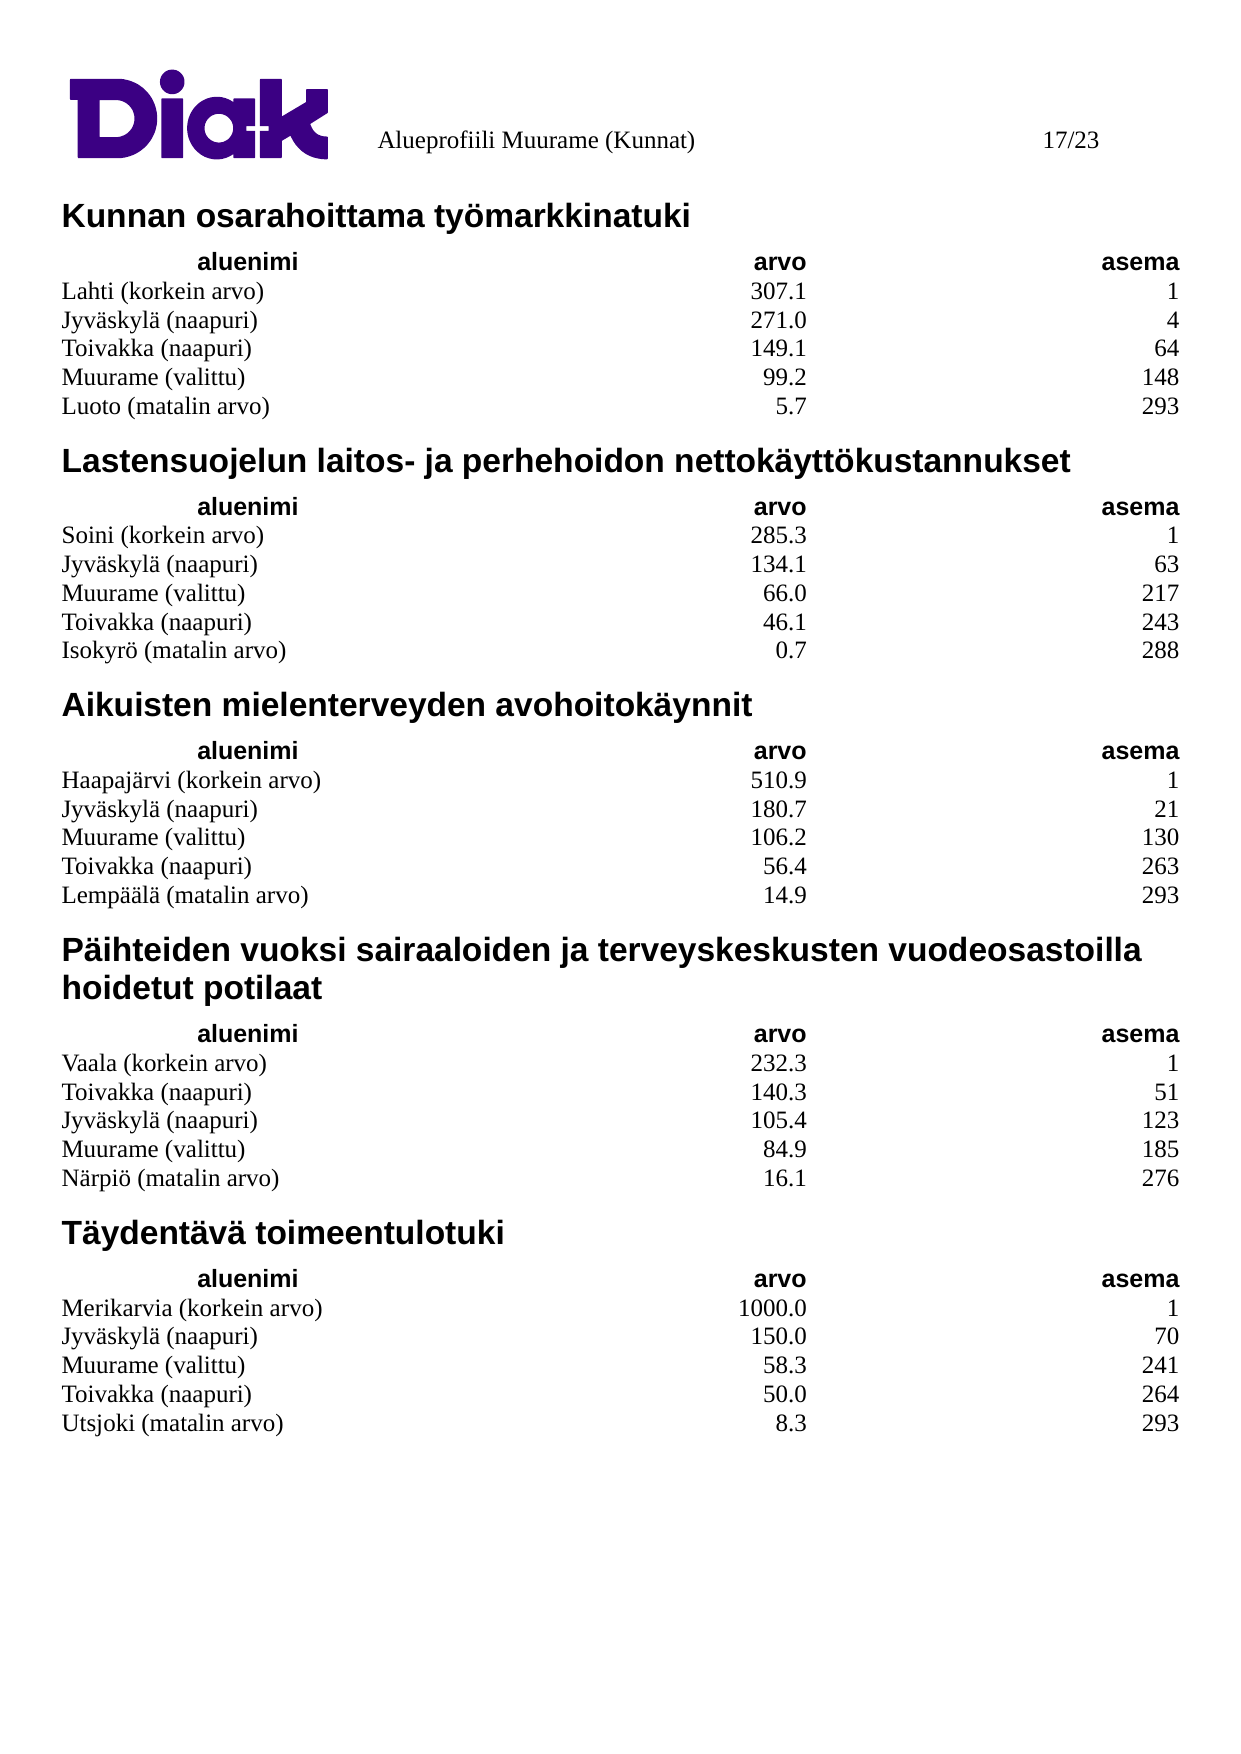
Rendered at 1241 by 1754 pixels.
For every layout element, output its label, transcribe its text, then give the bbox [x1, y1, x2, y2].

table_cell Jyväskylä (naapuri) [61, 549, 434, 578]
table_cell 0.7 [434, 636, 806, 664]
table_cell Muurame (valittu) [61, 362, 434, 391]
table_cell Jyväskylä (naapuri) [61, 794, 434, 822]
table_header aluenimi [61, 1019, 434, 1048]
table_header aluenimi [61, 247, 434, 276]
table_cell 217 [806, 578, 1179, 607]
table_cell Muurame (valittu) [61, 578, 434, 607]
table_header arvo [434, 492, 806, 521]
table_cell 293 [806, 391, 1179, 420]
table_cell 263 [806, 851, 1179, 880]
table_cell 1 [806, 765, 1179, 794]
table_cell 134.1 [434, 549, 806, 578]
table_cell 84.9 [434, 1134, 806, 1163]
table_cell Luoto (matalin arvo) [61, 391, 434, 420]
table_cell 1 [806, 1293, 1179, 1321]
table_cell Toivakka (naapuri) [61, 851, 434, 880]
table_cell 63 [806, 549, 1179, 578]
table_header asema [806, 1264, 1179, 1293]
table_header arvo [434, 736, 806, 765]
subtitle Lastensuojelun laitos- ja perhehoidon nettokäyttökustannukset [61, 441, 1179, 479]
table_header aluenimi [61, 492, 434, 521]
table_cell 185 [806, 1134, 1179, 1163]
table_cell Jyväskylä (naapuri) [61, 305, 434, 333]
table_cell Toivakka (naapuri) [61, 607, 434, 636]
table_cell 56.4 [434, 851, 806, 880]
table_cell 8.3 [434, 1408, 806, 1436]
table_header aluenimi [61, 1264, 434, 1293]
table_cell 148 [806, 362, 1179, 391]
subtitle Aikuisten mielenterveyden avohoitokäynnit [61, 685, 1179, 724]
table_cell 232.3 [434, 1048, 806, 1077]
table_cell 1 [806, 276, 1179, 305]
table_cell Närpiö (matalin arvo) [61, 1163, 434, 1192]
table_cell 58.3 [434, 1350, 806, 1379]
table_header aluenimi [61, 736, 434, 765]
table_cell 50.0 [434, 1379, 806, 1408]
subtitle Täydentävä toimeentulotuki [61, 1213, 1179, 1251]
table_cell 288 [806, 636, 1179, 664]
table_cell 1 [806, 521, 1179, 549]
table_cell 51 [806, 1077, 1179, 1106]
table_cell 105.4 [434, 1106, 806, 1134]
table_cell 293 [806, 1408, 1179, 1436]
table_cell 1 [806, 1048, 1179, 1077]
subtitle Kunnan osarahoittama työmarkkinatuki [61, 196, 1179, 235]
table_cell 241 [806, 1350, 1179, 1379]
table_cell Soini (korkein arvo) [61, 521, 434, 549]
table_cell Jyväskylä (naapuri) [61, 1106, 434, 1134]
table_cell 106.2 [434, 823, 806, 851]
table_cell 4 [806, 305, 1179, 333]
table_cell 16.1 [434, 1163, 806, 1192]
table_header asema [806, 736, 1179, 765]
table_cell Toivakka (naapuri) [61, 1077, 434, 1106]
table_cell 271.0 [434, 305, 806, 333]
table_cell 307.1 [434, 276, 806, 305]
table_cell 70 [806, 1321, 1179, 1350]
subtitle Päihteiden vuoksi sairaaloiden ja terveyskeskusten vuodeosastoilla hoidetut potilaat [61, 929, 1179, 1007]
table_cell Toivakka (naapuri) [61, 1379, 434, 1408]
table_cell 180.7 [434, 794, 806, 822]
table_header asema [806, 1019, 1179, 1048]
table_cell 293 [806, 880, 1179, 909]
table_header asema [806, 247, 1179, 276]
table_cell 66.0 [434, 578, 806, 607]
table_cell Isokyrö (matalin arvo) [61, 636, 434, 664]
table_header arvo [434, 247, 806, 276]
table_cell 130 [806, 823, 1179, 851]
table_cell 14.9 [434, 880, 806, 909]
table_cell 99.2 [434, 362, 806, 391]
table_cell 264 [806, 1379, 1179, 1408]
table_cell 1000.0 [434, 1293, 806, 1321]
table_header asema [806, 492, 1179, 521]
table_cell 64 [806, 334, 1179, 362]
table_cell Lempäälä (matalin arvo) [61, 880, 434, 909]
table_cell 285.3 [434, 521, 806, 549]
table_cell 21 [806, 794, 1179, 822]
table_cell 46.1 [434, 607, 806, 636]
table_header arvo [434, 1019, 806, 1048]
table_cell Muurame (valittu) [61, 1134, 434, 1163]
table_cell Haapajärvi (korkein arvo) [61, 765, 434, 794]
table_cell 5.7 [434, 391, 806, 420]
table_cell 276 [806, 1163, 1179, 1192]
table_cell 149.1 [434, 334, 806, 362]
table_cell 123 [806, 1106, 1179, 1134]
table_cell Muurame (valittu) [61, 1350, 434, 1379]
table_cell Vaala (korkein arvo) [61, 1048, 434, 1077]
table_cell 243 [806, 607, 1179, 636]
table_cell Toivakka (naapuri) [61, 334, 434, 362]
table_cell Lahti (korkein arvo) [61, 276, 434, 305]
table_cell 150.0 [434, 1321, 806, 1350]
table_cell Muurame (valittu) [61, 823, 434, 851]
table_cell Merikarvia (korkein arvo) [61, 1293, 434, 1321]
table_cell Utsjoki (matalin arvo) [61, 1408, 434, 1436]
table_cell 140.3 [434, 1077, 806, 1106]
table_header arvo [434, 1264, 806, 1293]
table_cell 510.9 [434, 765, 806, 794]
table_cell Jyväskylä (naapuri) [61, 1321, 434, 1350]
